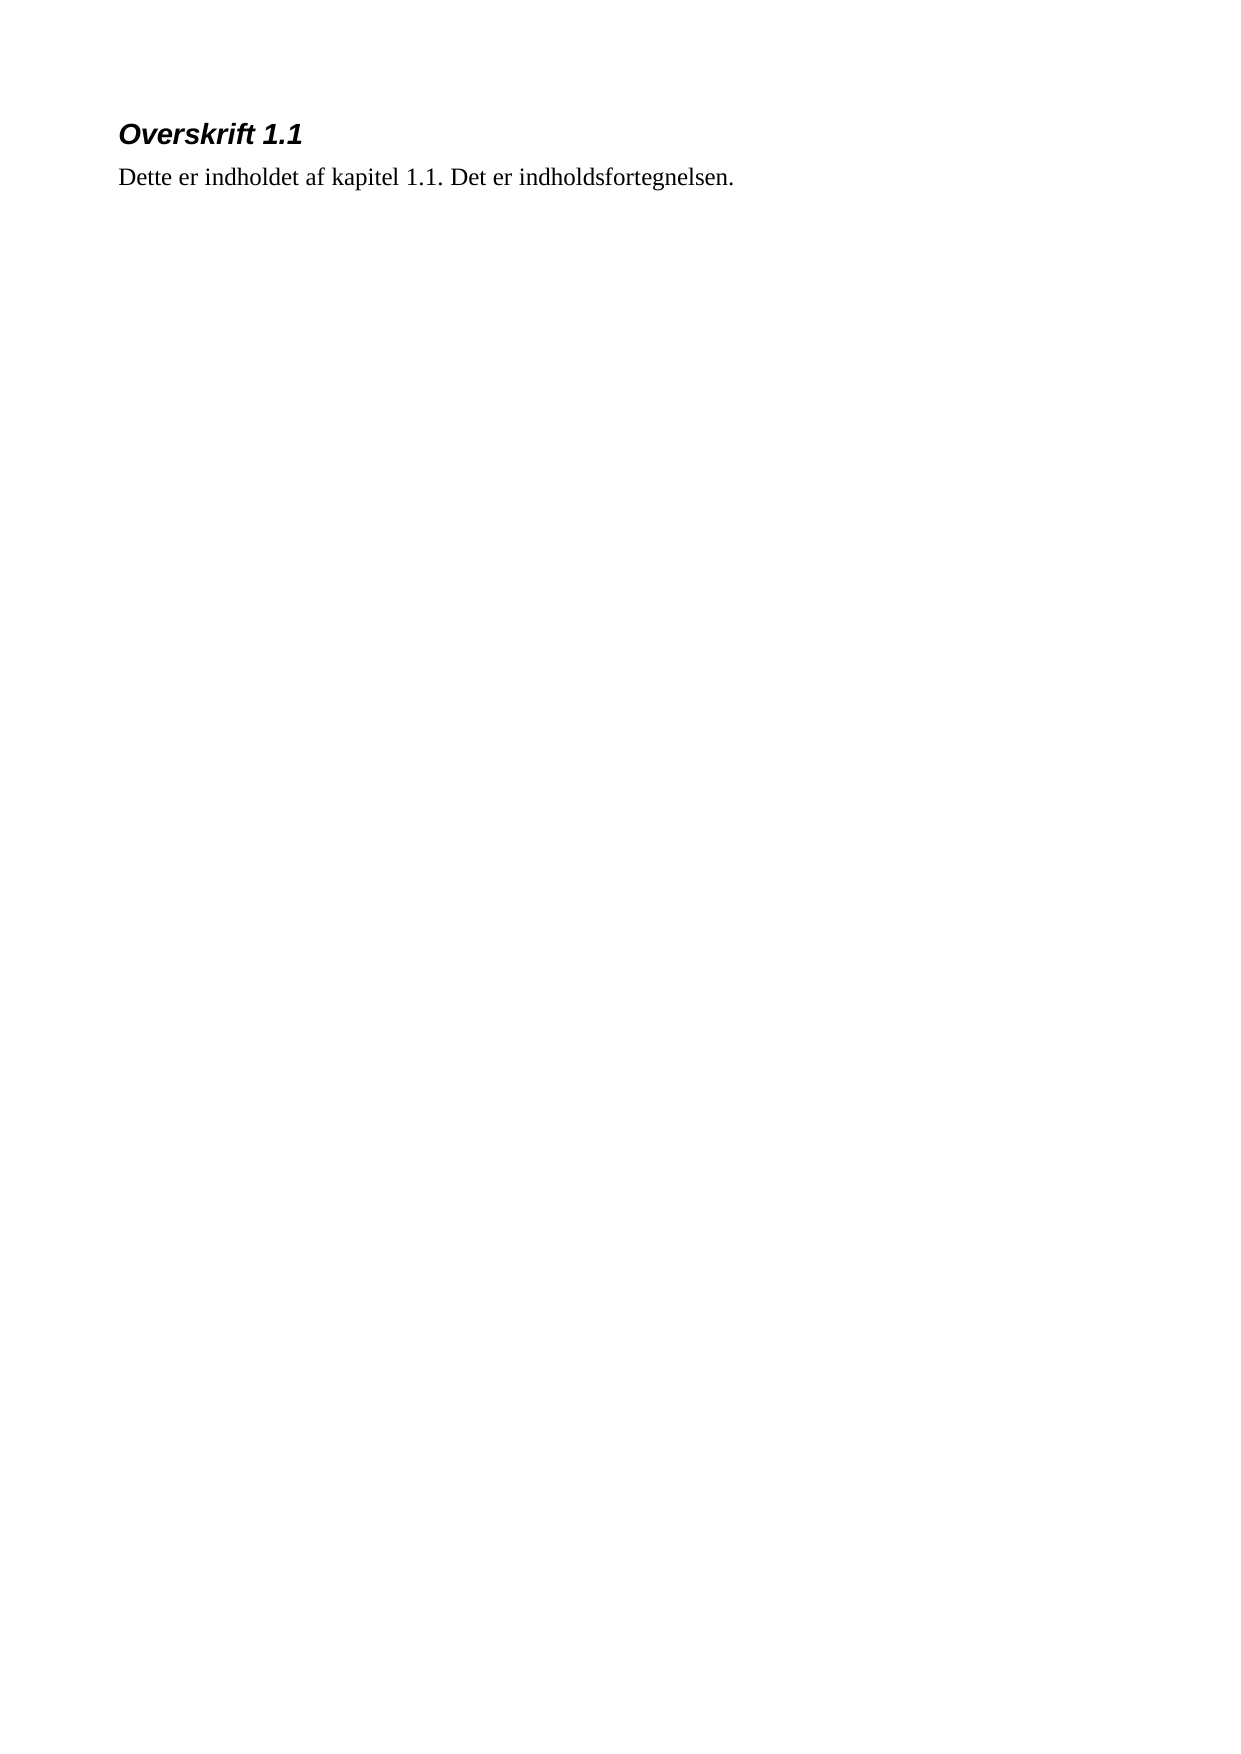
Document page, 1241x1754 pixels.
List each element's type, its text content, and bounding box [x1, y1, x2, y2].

subtitle Overskrift 1.1 [118, 118, 1122, 151]
text Dette er indholdet af kapitel 1.1. Det er indholdsfortegnelsen. [118, 163, 1122, 219]
